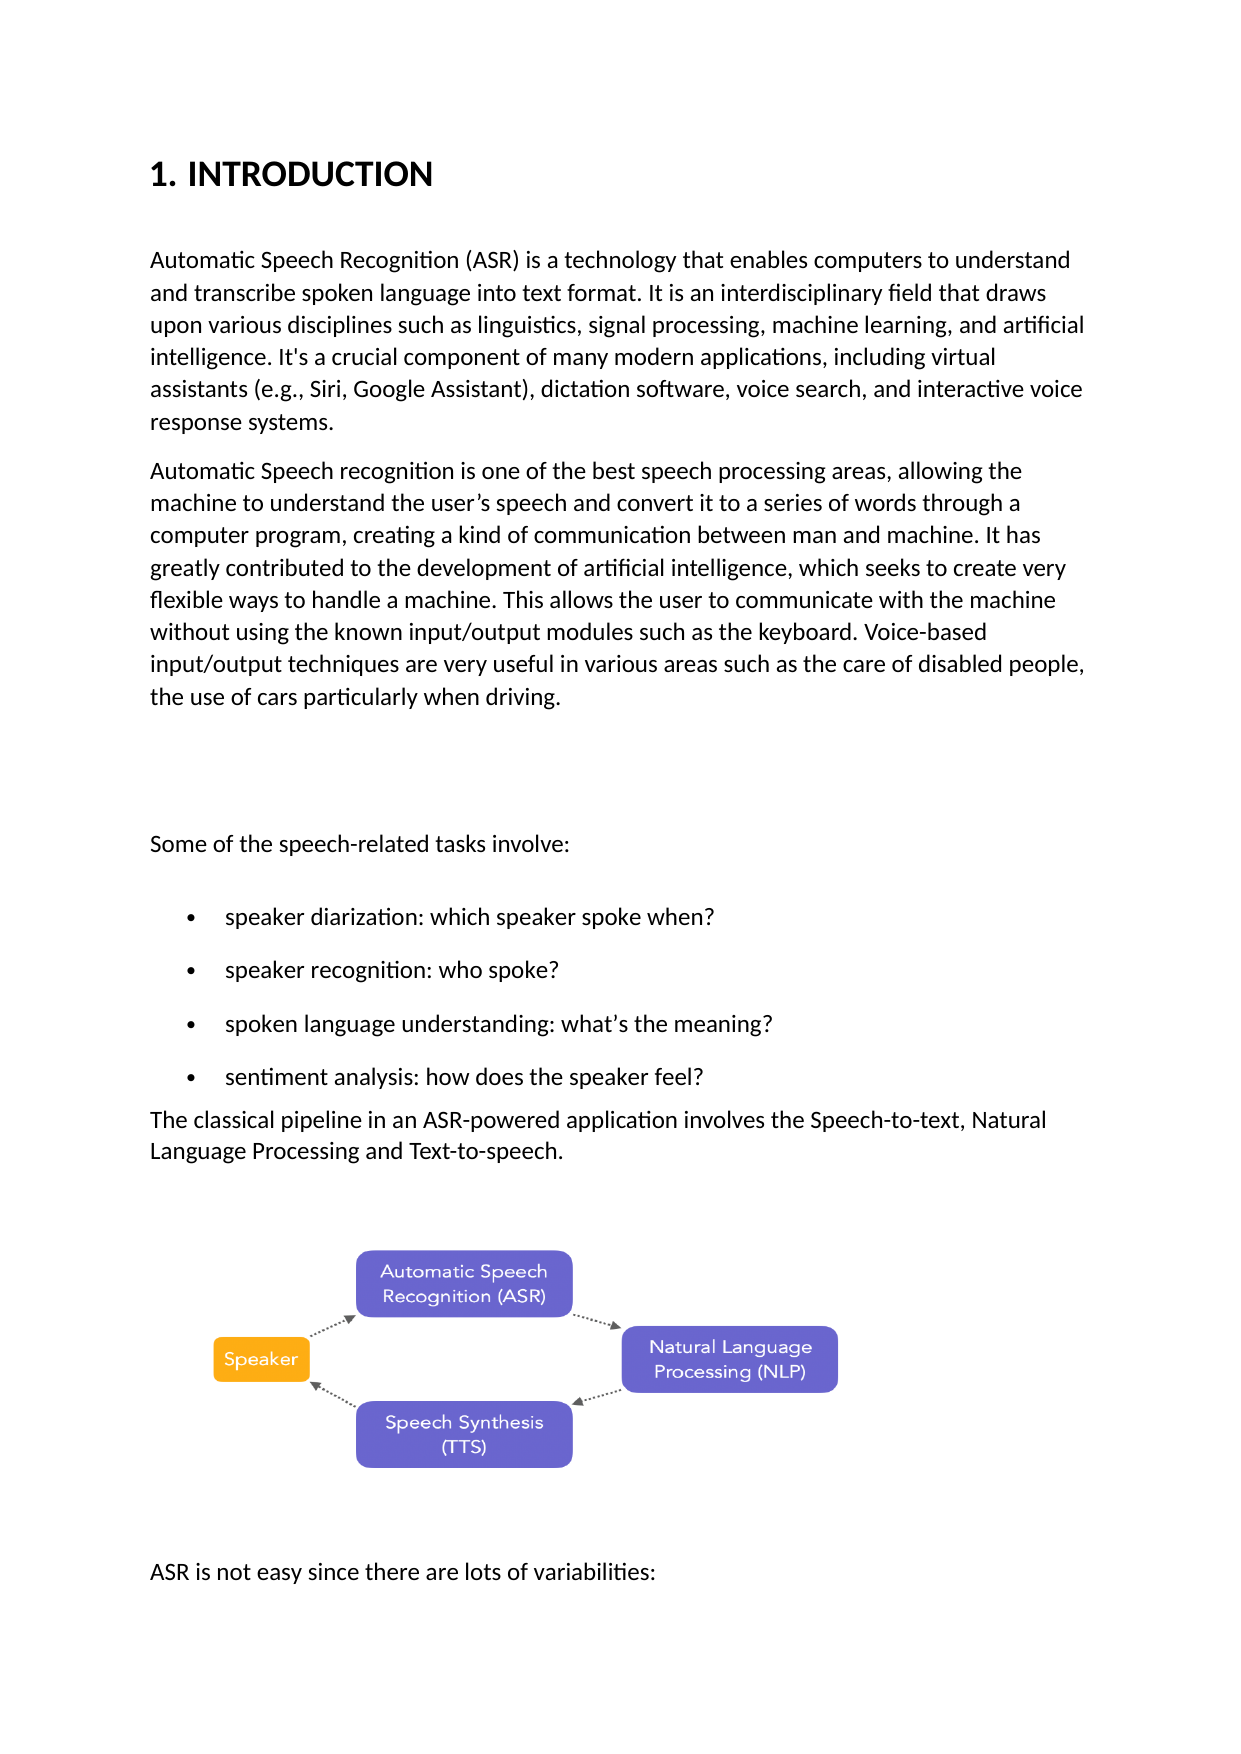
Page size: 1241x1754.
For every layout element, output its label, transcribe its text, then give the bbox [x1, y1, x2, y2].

text ASR is not easy since there are lots of variabilities: [150, 1556, 1090, 1586]
list speaker diarization: which speaker spoke when? [187, 901, 1090, 932]
text Automatic Speech Recognition (ASR) is a technology that enables computers to understand and transcribe spoken language into text format. It is an interdisciplinary field that draws upon various disciplines such as linguistics, signal processing, machine learning, and artificial intelligence. It's a crucial component of many modern applications, including virtual assistants (e.g., Siri, Google Assistant), dictation software, voice search, and interactive voice response systems. [150, 244, 1090, 436]
text Automatic Speech recognition is one of the best speech processing areas, allowing the machine to understand the user’s speech and convert it to a series of words through a computer program, creating a kind of communication between man and machine. It has greatly contributed to the development of artificial intelligence, which seeks to create very flexible ways to handle a machine. This allows the user to communicate with the machine without using the known input/output modules such as the keyboard. Voice-based input/output techniques are very useful in various areas such as the care of disabled people, the use of cars particularly when driving. [150, 455, 1090, 711]
subtitle INTRODUCTION [148, 150, 1090, 196]
list speaker recognition: who spoke? [187, 955, 1090, 985]
text Some of the speech-related tasks involve: [150, 828, 1090, 858]
text The classical pipeline in an ASR-powered application involves the Speech-to-text, Natural Language Processing and Text-to-speech. [150, 1104, 1090, 1166]
list spoken language understanding: what’s the meaning? [187, 1008, 1090, 1039]
list sentiment analysis: how does the speaker feel? [187, 1062, 1090, 1092]
